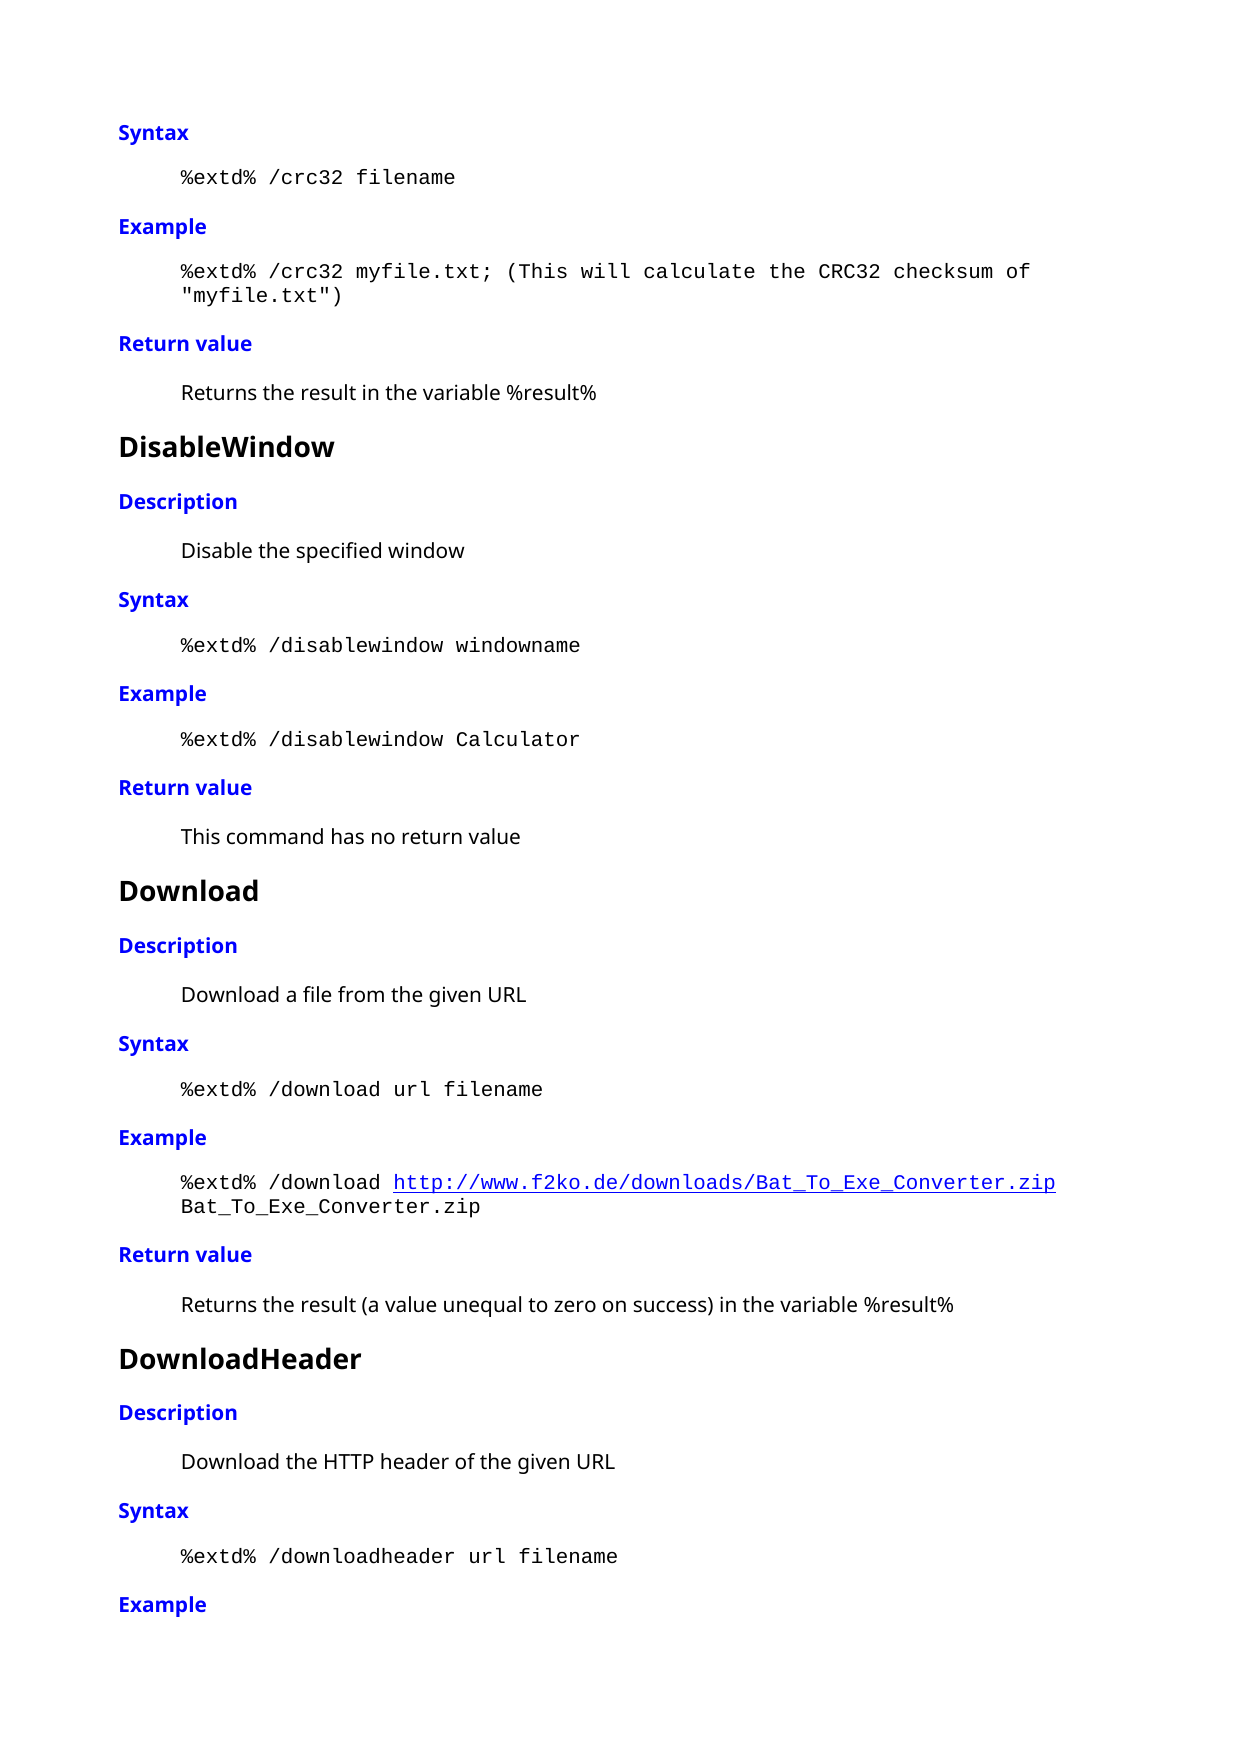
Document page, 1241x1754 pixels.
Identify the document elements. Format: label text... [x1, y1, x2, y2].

text Example [118, 1123, 1122, 1151]
text %extd% /download url filename [181, 1078, 1122, 1102]
text %extd% /downloadheader url filename [181, 1546, 1122, 1569]
text %extd% /download http://www.f2ko.de/downloads/Bat_To_Exe_Converter.zip Bat_To_Exe_Converter.zip [181, 1172, 1122, 1219]
text Download the HTTP header of the given URL [181, 1447, 1122, 1476]
text Syntax [118, 586, 1122, 614]
text %extd% /disablewindow Calculator [181, 728, 1122, 752]
text Return value [118, 773, 1122, 801]
text Returns the result in the variable %result% [181, 378, 1122, 407]
text Description [118, 487, 1122, 515]
text Syntax [118, 118, 1122, 147]
text Returns the result (a value unequal to zero on success) in the variable %result% [181, 1290, 1122, 1318]
text Description [118, 931, 1122, 959]
text DownloadHeader [118, 1339, 1122, 1377]
text Download [118, 872, 1122, 910]
text Return value [118, 1240, 1122, 1269]
text Example [118, 679, 1122, 708]
text Return value [118, 329, 1122, 358]
text %extd% /crc32 filename [181, 167, 1122, 191]
text %extd% /crc32 myfile.txt; (This will calculate the CRC32 checksum of "myfile.txt") [181, 261, 1122, 308]
text Syntax [118, 1497, 1122, 1525]
text Description [118, 1398, 1122, 1427]
text %extd% /disablewindow windowname [181, 635, 1122, 658]
text Disable the specified window [181, 536, 1122, 565]
text Example [118, 1590, 1122, 1619]
text DisableWindow [118, 428, 1122, 466]
text This command has no return value [181, 822, 1122, 851]
text Example [118, 212, 1122, 240]
text Download a file from the given URL [181, 980, 1122, 1008]
text Syntax [118, 1029, 1122, 1058]
